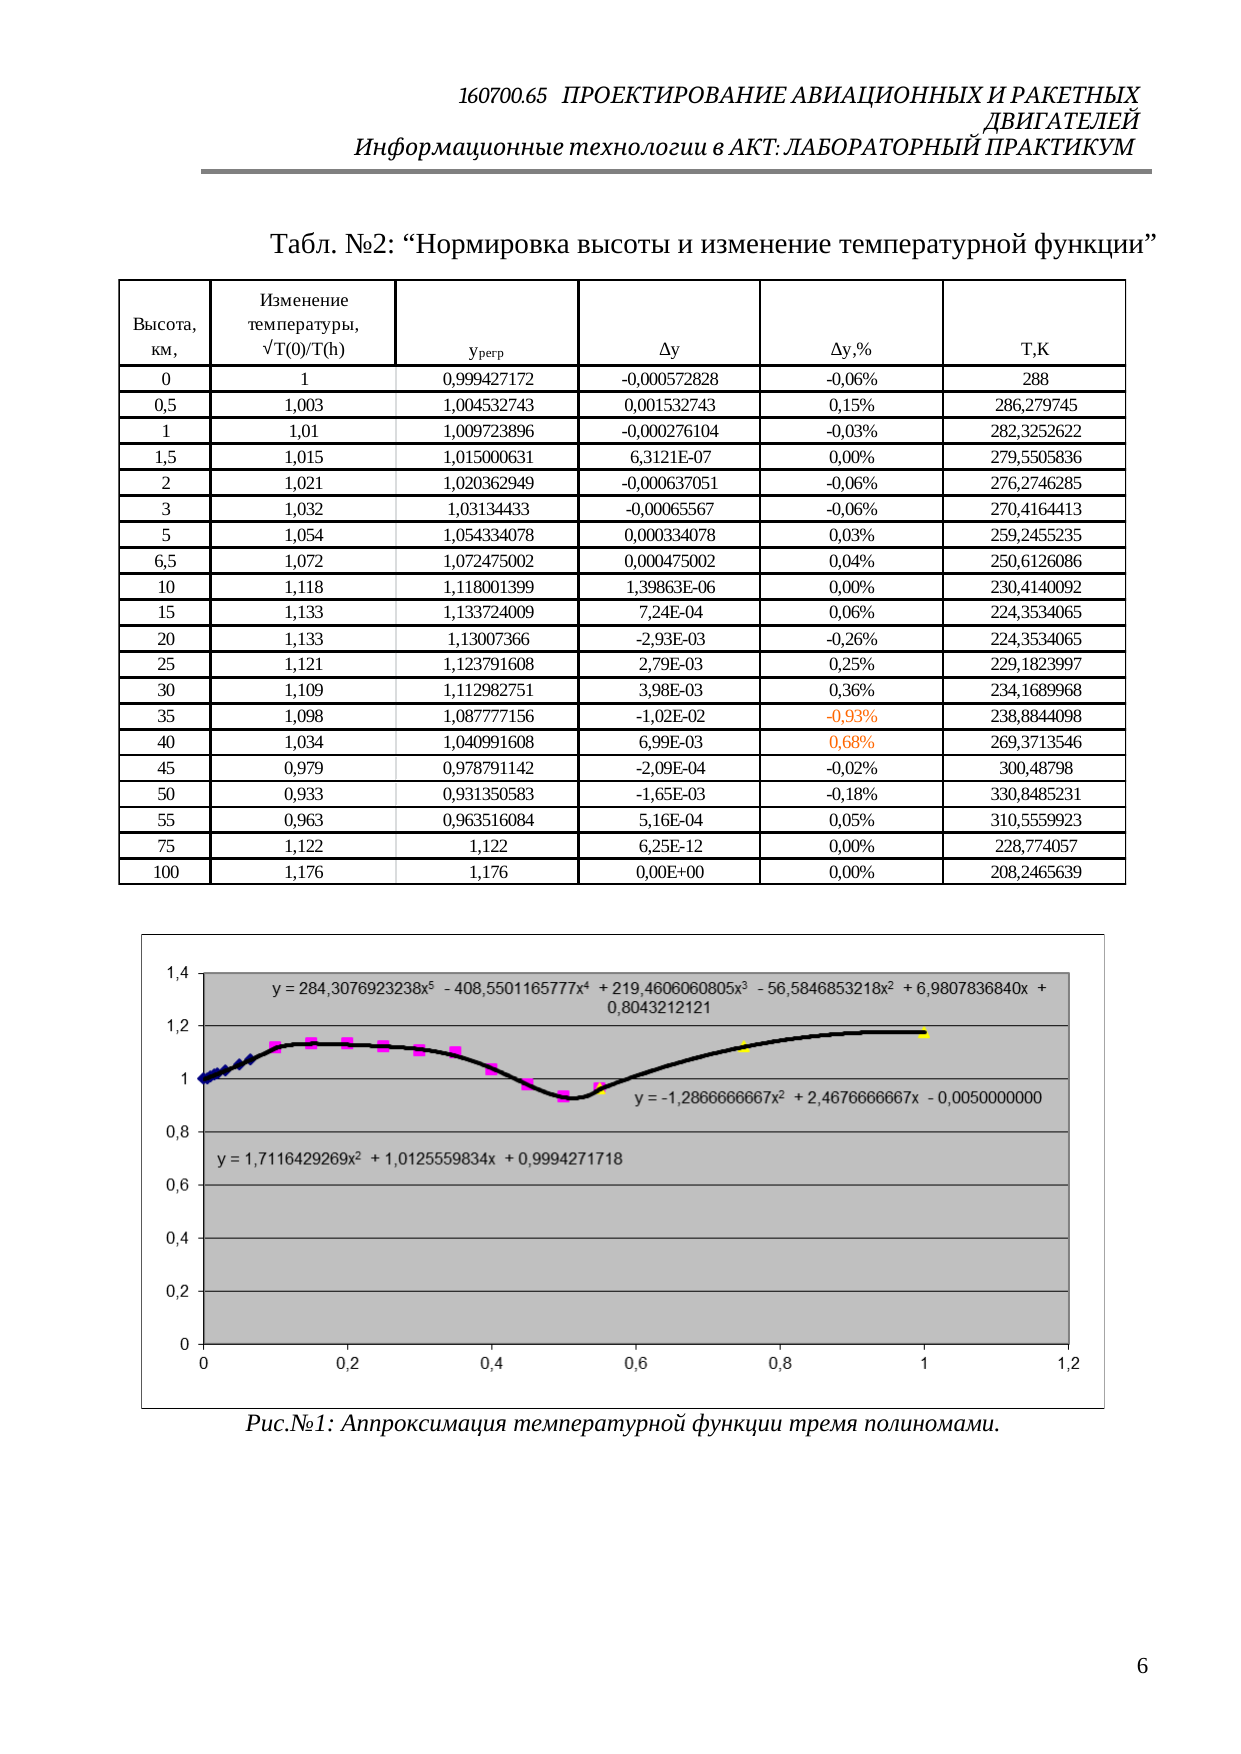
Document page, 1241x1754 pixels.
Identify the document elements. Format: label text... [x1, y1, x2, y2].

text Рис.№1: Аппроксимация температурной функции тремя полиномами. [89, 1408, 1157, 1437]
text Табл. №2: “Нормировка высоты и изменение температурной функции” [89, 227, 1157, 260]
picture [141, 934, 1105, 1409]
